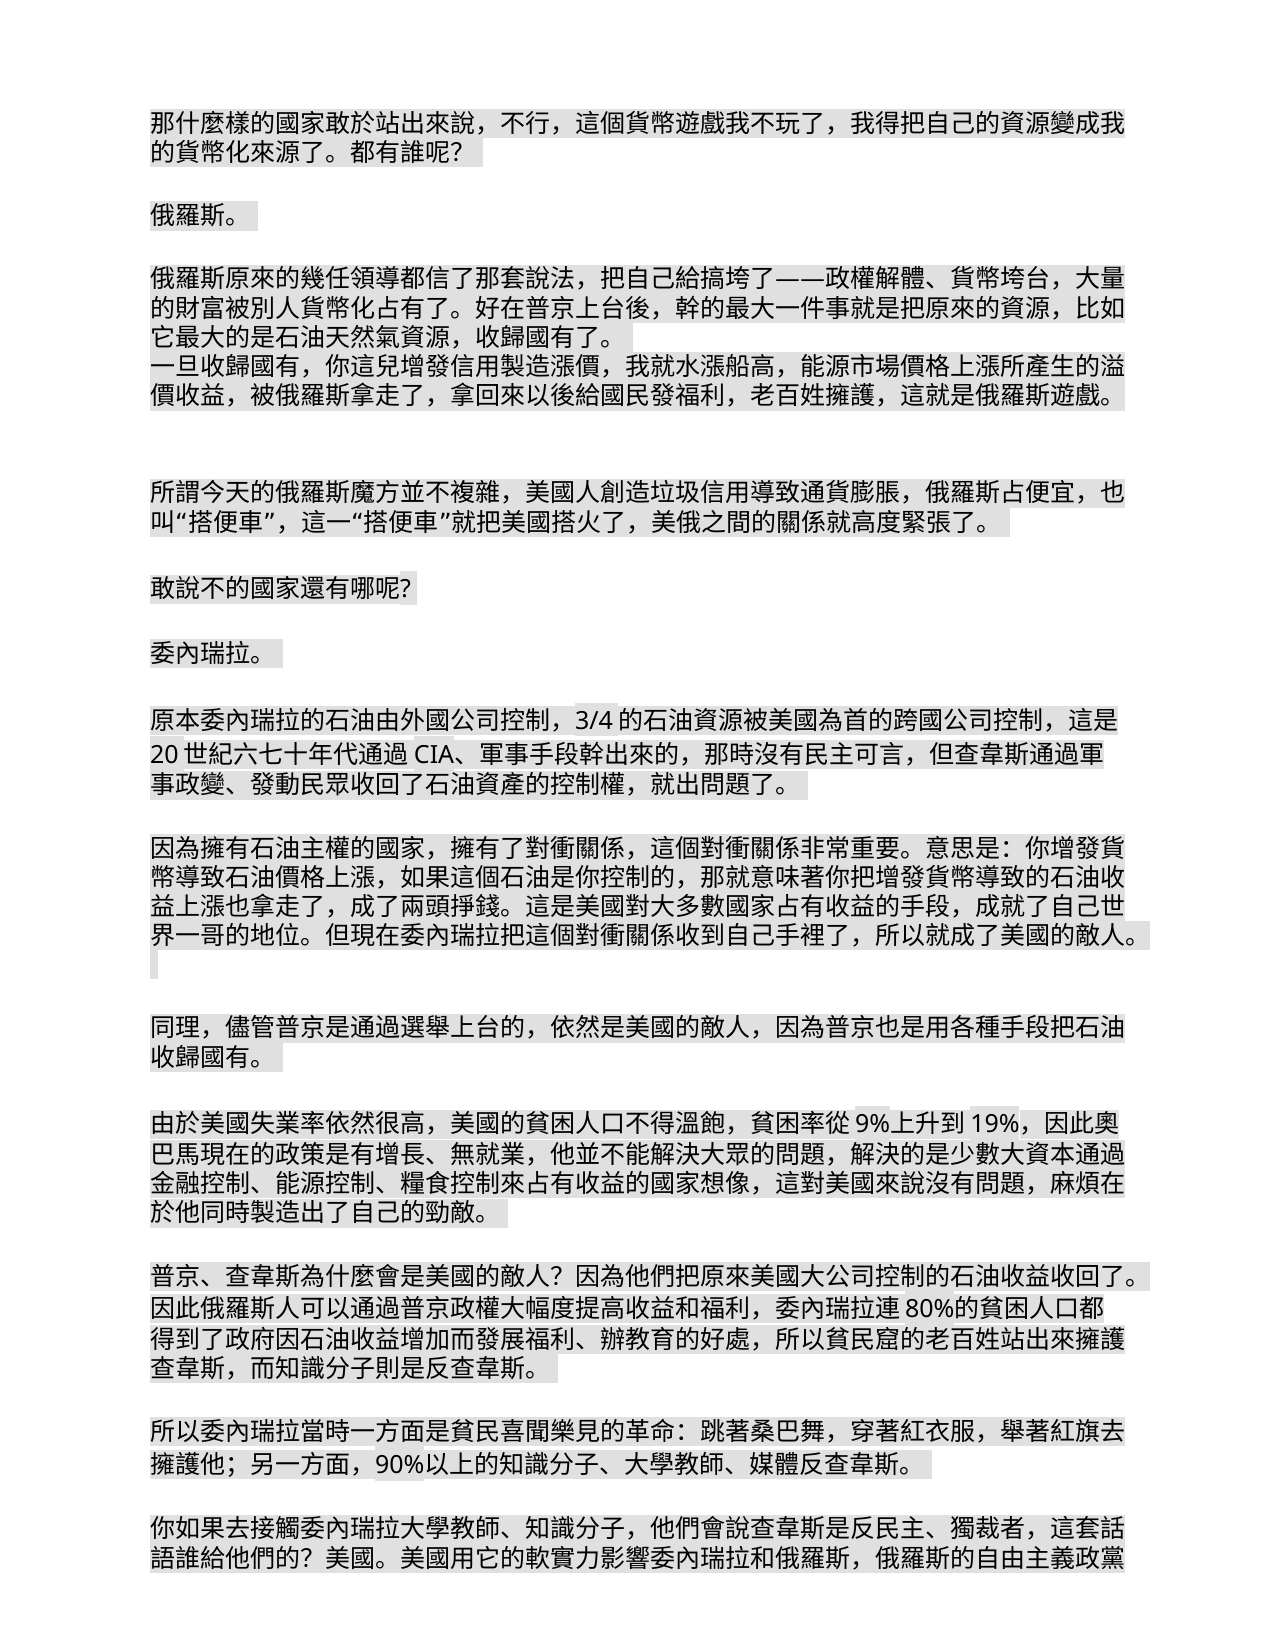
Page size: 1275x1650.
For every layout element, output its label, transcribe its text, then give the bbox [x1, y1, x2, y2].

text 謝謝蔡亦鸣介紹了溫鐵軍，稍做了點評價功課和閱讀，覺得溫鐵君教授的核心論述：成本轉嫁，確實有其見地。但農業相關論述就可能殊途了。 ---- 美國為什麼一定要搞垮中國、俄羅斯、甚至歐洲？ http://m.cwzg.cn/theory/201609/31208.html?page=full 溫鐵軍 2016-09-25 中國正好20世紀90年代初期進入到了高速度貨幣化，儘管後來我們遭遇到了更為嚴重的債務危機，為什麼過得去？就是因為在高速度貨幣化的過程中產生了巨量的所謂貨幣化制度收益。這個制度收益又因為我們的貨幣市場不開放，使得中國幾乎全額占有了自主貨幣化的制度收益，這就是人民幣在20世紀90年代的歷史貢獻。 美元依靠什麼稱霸世界？ 在金本位時代，黃金本身就具有貨幣信用。 那“去金本位”以後呢？ 我們都知道，世界在1944年去金本位了。取而代之的是布雷頓森林體系，而所謂的布雷頓森林體系不外乎是美國承諾用黃金作為儲備，其他國家可以隨時用美元兌換黃金，於是，其他國家就都放棄金本位了。 為什麼那麼多國家就乖乖地去金本位轉而推崇美元呢？ 戰爭打的。 二戰期間，每一個國家都要用自己的貴金屬去換軍火，換來換去還有貴金屬儲備嗎？都沒了怎麼辦？只有那個大軍火生產商，向整個戰爭提供軍事裝備的美國才賺的盆滿缽滿的，全世界70%的黃金儲備在美國人手裡。因此，美國向西方世界承諾可以隨時兌換。1944年就意味著全世界放棄黃金儲備唯美國一家承諾。 但是，1971年美國也撕毀布雷頓體系協定，於是，世界徹底告別了金本位時代。 那請問貨幣的信用來源是什麼？ 政治強權。 美聯儲大家都知道是個私人銀行的聯合部門，它並不是政府部門。而中國人民銀行是國家確立的發行貨幣單位，是政府的一個部委。不管是什麼，總之是背後一定有一個強大的政治強權，發行的貨幣才有信用。 全世界都知道美元幣值被嚴重高估，然而為什麼世界60%以上的外匯儲備卻都是美元？當然，一般的政治家、經濟家都會告訴你，因為大家對美元有信心。是嗎？如果是，為什麼？因為世界上所有的政治家都相信美國擁有強大的軍事實力，軍事開支占全球軍事開支的一半左右，所以不能垮。 我們不妨拿歐元做個對比。 現在很多人說歐元要解體，為什麼?是因為歐元區沒有強大的軍事實力。眾所周知，北約(NATO)是美國控制的。歐洲人曾經想搞歐洲軍團，遭到美國人反對，就沒搞起來。 由此，美國的貨幣無論怎麼濫發到泡沫化的地步，也能維持，所以大家相信美元不會垮，還是存美元保險。 為啥現在人民幣這麼硬?因為大家嚷嚷了半天，無論是中國崩潰論還是中國威脅論，中國仍然屹立不倒，只要中國維持現有的這套體制，它的幣值就是堅挺的，不斷升值。因此中國才能順暢的跟周邊國家，甚至是歐洲、非洲、拉丁美洲國家都開始簽訂貿易協定，和中國的貿易用人民幣結算，他們當然願意，因為人民幣的幣值在上升啊。 客觀來說，現在世界上這套政治強權就是今天各國貨幣信用的基礎，貨幣信用的大小多少，其背後是政治強權的大小作為基礎。 一旦這個關係說清楚了，我們就知道貨幣的信用基礎乃是一個國家的政治強權。不同國家叫什麼幣不重要，這個幣值的變化，除了經濟決定之外，還有很強的政治因素，在於國家的政權是否穩定，國家的政治強權是否足夠大。 你再去看看其他國家的貨幣，哪個不是？英國人不是得把女王的頭像印上？隨便換一首相行嗎？因為首相是走馬燈一樣地換，女王不換，她是一個長期穩定的政權像征。 印度換了多少總理，哪怕不同政黨都輪流上來，對不起，還得用甘地的頭像來當印度盧比的大頭像，印度人都認他是開國元勛。歷屆政府領導人不斷換，但大家公認只有一個開國元勛，他是政治權威啊。 這樣看就明白了，美國每年軍費開支占全球差不多一半，美元就值錢，就有全球儲備硬通貨的信用，誰也不敢說美元明天就垮。所以，過去人民幣就緊盯美元，沒有辦法，因為美國的政治強權，龐大的軍事開支維持什麼呢？不就是美元幣權嘛。 美國式經濟奇跡 從1997年東亞金融風暴發生以後，世界上接連發生拉丁美洲金融災難、俄羅斯金融災難，一個接一個的，最後終於發生了華爾街金融災難，發生在西班牙、希腊及歐洲各國銀行的災難等。 這些金融危機爆發的症結在哪兒? 在於金融化要求以一國政治強權賦權於金融體系所形成的貨幣信用，來貨幣化他國的資源性資產，這叫做金融全球化。 而美國正是利用了金融全球化來向全球轉嫁危機，獲取收益的。以我們中國來說，我們是世界上最大的發展中國家，我們在自由貿易理念之下向發達國家輸出一般商品，比我們落後的國家就在輸出原材料，在80年代以前的時候我們也是原材料、農產品等輸出國，甚至到1993年以前我們還大量出口過石油，當時是典型的原材料輸出國。 現在進步到了一般商品輸出國家，輸出一般商品了。好了，我們大量的向發達國家輸出，就導致了以前很長一段時間內歐洲、美國強調中國是在傾銷，因為他們出現了嚴重的經常項目逆差，他們大量進口嘛，我們萬噸輪萬噸輪的往美國輸送貨物，回來都是空空的，他們就逆差，我們就順差了。 同時，在歐美主導的金融服務理念之下呢，我們把賺到的順差用外匯再投資，現在已經有1萬多億美元的外匯投到了美國，於是推高了美國的資本市場，中國現在已經是美國最大的投資國之一，我們相當於是幫助美國發展了資本經濟，這樣它的資本市場發展到什麼程度了呢? 美國以金融為中心的服務貿易可以占到GDP的85%以上，世界上只有一個國家和一個地區可以達到這種程度，一個國家就是美國，一個地區就是香港，香港的金融服務業可以占到GDP的82%。 美國可以靠樓市、股市、期市、債市......可以靠所有這些虛擬經濟來維持高增長，你的所有的成集裝箱的鞋子、衣服、帽子、皮帶等等給他送去了，他給你什麼呢? 一張紙。 這張紙的真實成本是多少呢? 一百美元的一張紙，真實成本只有4美分，99.96美元都可以作為實質收益。 這樣我們就明白了全球化為什麼是美國最積極，一定要求其他國家跟它一起全球化。因為資本全球化是全球化的一個方面，資本特別是金融資本就可以生錢，造錢就得讓錢得到收益，怎麼得到收益呢?這樣就是你們生產產品，我造錢，你們生產食品、電視、洗衣機、衣服等等，用你們的資源、污染你們的環境，把你們勞動力的健康給損壞了，都轉嫁到我的收益上。 於是發展中國家之間就產生了低價勞動力和競爭條件下的失業，就是過度競爭的結果最後降到底，甚至打破底，然後導致發展中國家動亂頻繁。大家都知道全世界有60多億人口，勞動力是絕對過剩的，只有發達國家能消費，發展中國家消費水平很低，不是60多億都能消費，只有20%能消費的情況下，生產是過剩的，過剩就得競爭，競爭就會壓低工價，工價壓低了勞動者就會鬧事，社會動亂就會發生，所以發展中國家的動亂根源在於這種不平等的交換關係。 好了，發展中國家接著就把自己的資源、環境都給破壞了，無論生產什麼，你得用水吧，得用煤吧，蓋工廠得占地吧，過分使用水、礦物質等資源不可再生，資源環境破壞，不可持續，生態災害等等就都來了。 所以為什麼今天發展中國家有這麼嚴重的問題，又是人權問題，又是生態問題，又是這個那個的，為什麼？是因為世界是“二八開”——20%的人享受80%人的生產，當然是用“買”的方式。所以客觀上就是這樣一種交換，今天的全球化在帶來發展和便利的同時，其實也隱含著這種深層次的矛盾，發展中國家如果不加入資本全球化你就要喪失競爭力，這個框架不被打破，就是這樣一種結果。 現在歐美發達國家享受著低物價，購買最便宜的東西，我是跑過美國十多趟的人，幾乎每年都去，美國的超市裡連拿低保的窮人都可以用購物車不斷的往外推毛巾、被單、鞋子、衣服等等，現在一個美國人一年平均可以消費7件中國產的襯衣、12件中國產的鞋子，不要以為這是中國特有的問題，其實現在世界上所有的發展中國家，只要人口超過1個億，都有資源短缺、環境污染等等問題。 這樣美國就通過美元把發展中的成本轉嫁到了發展中國家，創造了美國的經濟奇跡，美國的貿易赤字與經濟增長率成正比。 那美元大量增發流到哪裡去了呢? 除了我們持有的美元儲備，其他60%以上流到了世界原材料、能源、食品、糧食市場。 於是糧食價格大起大落，原材料價格大起大落，石油價格大起大落，每一個“起”都意味著有大量貨幣進去，每一個“落”就如同它變成了一個貨幣垃圾消納場。 一“落”，消納掉了幾千億、上萬億美元的貨幣符號，因為它本來就不是實質性財富，只是一個被政府強權創造出來的信用，只是個符號，這個符號可高可低，可多可少。每一次大規模的下滑，就替政府消納掉了一部分大規模創造出來的增量的信用。 這個虛擬的資本此消彼長的游戲，美國人玩得非常之精妙，根本不用派兵打你，只要你們大規模進口能源，那我制造一次能源高通脹，你就出現嚴重的國內高通脹。隨之，一般低利率的製造業就垮掉，就大量失業，就上街，你的政權就不穩定，連帶貨幣體系不穩定，弄不好甚至把你玩完。然後我的貨幣進來了，把你剩下的資源性資產、生產性資產，一股腦的給貨幣化了。其中，貨幣化收益我拿走了。你怎麼在災難之中痛苦掙扎，那是你的事。 因此美國就成功轉嫁了成本，於是就出現了像中國這樣的製造業國家，因為要大量進口原材料，PPI價格就會上漲，然後是CPI上漲。所以中國現在的一個大問題，就是進口通脹。 我們自己作為經濟研究的學者進行測算，發現中國現在的CPI指數中，有超過一半以上的因素來自於進口。今天世界上很多人在進行討論，但如果沒有對這個基本關係的了解，很難將其認識清楚。 背後捅了美元一刀的“非民主國家”們 在今天這個世界，被美國這種貨幣遊戲玩掉的國家比比皆是，北非就是這麼被玩掉的。 那什麼樣的國家敢於站出來說，不行，這個貨幣遊戲我不玩了，我得把自己的資源變成我的貨幣化來源了。都有誰呢？ 俄羅斯。 俄羅斯原來的幾任領導都信了那套說法，把自己給搞垮了——政權解體、貨幣垮台，大量的財富被別人貨幣化占有了。好在普京上台後，幹的最大一件事就是把原來的資源，比如它最大的是石油天然氣資源，收歸國有了。 一旦收歸國有，你這兒增發信用製造漲價，我就水漲船高，能源市場價格上漲所產生的溢價收益，被俄羅斯拿走了，拿回來以後給國民發福利，老百姓擁護，這就是俄羅斯遊戲。 所謂今天的俄羅斯魔方並不複雜，美國人創造垃圾信用導致通貨膨脹，俄羅斯占便宜，也叫“搭便車”，這一“搭便車”就把美國搭火了，美俄之間的關係就高度緊張了。 敢說不的國家還有哪呢? 委內瑞拉。 原本委內瑞拉的石油由外國公司控制，3/4的石油資源被美國為首的跨國公司控制，這是20世紀六七十年代通過CIA、軍事手段幹出來的，那時沒有民主可言，但查韋斯通過軍事政變、發動民眾收回了石油資產的控制權，就出問題了。 因為擁有石油主權的國家，擁有了對衝關係，這個對衝關係非常重要。意思是：你增發貨幣導致石油價格上漲，如果這個石油是你控制的，那就意味著你把增發貨幣導致的石油收益上漲也拿走了，成了兩頭掙錢。這是美國對大多數國家占有收益的手段，成就了自己世界一哥的地位。但現在委內瑞拉把這個對衝關係收到自己手裡了，所以就成了美國的敵人。 同理，儘管普京是通過選舉上台的，依然是美國的敵人，因為普京也是用各種手段把石油收歸國有。 由於美國失業率依然很高，美國的貧困人口不得溫飽，貧困率從9%上升到19%，因此奧巴馬現在的政策是有增長、無就業，他並不能解決大眾的問題，解決的是少數大資本通過金融控制、能源控制、糧食控制來占有收益的國家想像，這對美國來說沒有問題，麻煩在於他同時製造出了自己的勁敵。 普京、查韋斯為什麼會是美國的敵人？因為他們把原來美國大公司控制的石油收益收回了。因此俄羅斯人可以通過普京政權大幅度提高收益和福利，委內瑞拉連80%的貧困人口都得到了政府因石油收益增加而發展福利、辦教育的好處，所以貧民窟的老百姓站出來擁護查韋斯，而知識分子則是反查韋斯。 所以委內瑞拉當時一方面是貧民喜聞樂見的革命：跳著桑巴舞，穿著紅衣服，舉著紅旗去擁護他；另一方面，90%以上的知識分子、大學教師、媒體反查韋斯。 你如果去接觸委內瑞拉大學教師、知識分子，他們會說查韋斯是反民主、獨裁者，這套話語誰給他們的？美國。美國用它的軟實力影響委內瑞拉和俄羅斯，俄羅斯的自由主義政黨也是這樣的，高呼自由主義口號，但是60%的俄羅斯大眾擁護的是把石油主權收歸國有、向大眾增加福利的普京。 普京和查韋斯還是用美元結算的，還不是美國最徹底的敵人;最徹底的敵人是曾經的薩達姆.侯賽因和金正恩。 為什麼呢？因為他們都拒絕用美元做出口結算。 歐元發行後薩達姆一看歐元的幣值比美元高，就不用美元用歐元來結算石油出口，於是美國人出兵打伊拉克。朝鮮為什麼沒被打呢？因為朝鮮當時對外貿易總量才30多億美元，很小，這伊拉克可是個石油輸出大國，它一年的貿易量是300多億。 世界資本市場上有誰敢拋200億美元立馬就會出現多米諾骨牌效應，你拋了，我就擔心了，你一拋200億美元，我就覺得美元可能會掉一兩個點，我趕快拋，我不拋就虧了，因為大家手裡都有過剩美元。 所以如果當時伊拉克真實現300多億的外匯用歐元結算，不用美元了，就意味著拋了300多億美元，那這個世界資本市場上會出現什麼現象呢？美元就會如多米諾骨牌一樣應聲倒塌，我們有的人當時說是石油戰爭，石油戰爭其實還是低層次的，其實打的是保美元的戰爭。 這次還是美元的勝利，你看當時的報導，美軍坦克開到伊拉克大街上的時候沒有遇到抵抗，美國用特有的方式，把伊拉克最高級別的指揮官用3800萬美元買下來了，所以軍隊指揮官命令軍隊不抵抗，美軍就進去了，而邊邊緣緣沒有接到指揮官命令的軍隊還打一打，接到命令的首都軍隊主力就徹底靠邊了。 其實很簡單，只是告訴你，你在瑞士的銀行裡有3800萬美元，你可以永遠避免受到任何起訴，你的家人全部都可以平安，都上美國吧，便宜不便宜啊？便宜，就給你一個數，現在都叫電子貨幣嘛，都不用印出來，不用裝成箱子提著一箱子錢，那是演電影，真正買你不用演電影，就告訴你在瑞士銀行裡有一數就夠了，你聽話這數就是你的，你不聽話這數就沒了，所以不就是這樣嘛。 若從這個角度看，利比亞的卡扎菲更過分，連歐元都不用了，要用黃金，於是歐洲人出兵把他端掉了。你連對衝貨幣增發都拒絕，就意味著當我作為歐元區國家增發歐元支撐歐洲共同基金來解救我的財政困難時，你連我的這個能力都要毀掉，你卡扎菲一定是惡魔，於是就只能死。歐洲人出兵，美國人樂得說這是你們歐洲人的事，我就不出兵，所以幹掉卡扎菲的是歐洲人。 國內媒體很少介紹的是，卡扎菲通過軍事政變上台，強力把利比亞的石油資源都收歸國有，用石油收益來支付社會開支，因此國民高福利，全利比亞沒有一個街頭流浪漢，教育、醫療、養老全部免費，福利程度比歐洲各國還要高。 如果拿社會發展指數來衡量，它有全世界最高的社會發展指數。幹掉卡扎菲有其他借口，但這是最主要的原因。只要石油收歸國有，你就有對衝能力了，國家不再是個想像，因為經濟主權中的石油主權在你這兒。 伊朗也是其中之一，因為宗教革命使伊朗的世俗政權把石油收歸國有。 幹掉伊拉克薩達姆的是美國軍隊，它的石油主權被美國人占有，幹掉卡扎菲的是歐洲軍隊，先開始動手的是法國，所以法國占有利比亞34%的石油主權，剩下的2/3歸了其他的戰勝國。 這就是再殖民化，根本不意味著什麼正義，只是重新控制別國的石油資源。所以西方人高呼著，這根本就是石油戰爭，而不是什麼人道主義。我不會去爭辯，只是提供一點信息有助於豐富你的理解，我並不堅持，因為這些信息在媒體上根本看不到。不會有人告訴你，這個世界上發生的經濟關係是這種對衝關係。 歐美雖然有時候出於共同的利益聯手打壓一些國家，但是歐美之間也會因為幣權戰略而相互鬥爭，別的不說，1999年出了一大麻煩——歐元問世。 歐洲人聰明啊，因為美國人就是歐洲人生出來的。眼看著美國人靠印出點綠紙就能過好日子，歐洲人覺得甭兒子這麼干，我早就會啊，大家都知道玩金融玩得最早的就是16世紀的荷蘭，接著是17世紀的英國，連蘇格蘭，過去比較窮都會玩金融，蘇格蘭至今還是以金融為主，所以要說玩金融，歐洲人早就會，怎麼辦呢？ 這時候“歐元之父”蒙代爾就出了一個主意，你們可以建一歐盟，發行歐元，所以當時借著美國搞垮蘇聯的大好形勢，歐盟那些主要國家的貨幣像德國馬克，意大利里拉，法國法郎等等紛紛湧入東歐，去把它的經濟和資源都貨幣化了，就賺了一大筆，賺完了以後，大家說我們富了，於是就發行歐元，發行了以後由於歐洲的區內貿易大於區外貿易。 歐元是健康貨幣，其幣值剛開始比美元高百分之十幾，這就打擊了美元，歐洲又派代表團到處遊說其他國家調整幣種，你們的外匯儲備不能光是美元啊，你們得有歐元啊，你看我的歐元多強勁啊，所以大家就開始調整了。 買進歐元意味著什麼呢？拋出美元啊，你一拋美元，幣值就會掉下來，美國人還能維持這種經濟奇跡嗎？不能，所以怎麼著呢，發生了1999年的巴爾幹戰爭。一打就把歐元打下去了，你們以為打的是巴爾幹嗎？其實打的是歐元。 現在中國成為美國敵人的條件上升了，因為中國開始越來越多的與周邊國家簽訂雙邊協定，咱們不用美元了，我進口你的，你用我的貨幣。這個變化很大，也是在美國虛漲的龐大泡沫上捅了一下。 今天大家為什麼知道美元明明是幣值高估，甚至有人說高估了70%還願意儲存美元呢？原因就在這裡，這才是美國經濟奇跡的真諦。 至於是不是他說的民主等等那一套，大家願意信就信，反正那是你的事，我並不想干預，很多年輕朋友跟我辯論，我說咱不辯論，你一夜美國人都沒當過，夜夜做美國夢，連白天都夢，你說跟我辯論啥啊？我不辯論。你先去那些國家多跑幾趟，跑夠了咱再坐下來聊。 來自20世紀90年代的經驗與教訓 這個格局能改變嗎？目前來說還不能。 中國現在怎麼做呢？ 先別著急聽別人來忽悠你，別盲信這個理論，那個理論。 其實，如今中國已經有了條件作壁上觀，中國人完全沒必要自我矮化，先別著急把本幣開放、銀行開放、資本市場開放。中國人現在的實質性資產，高達百萬億規模，我們如果保持現在的狀態，可以用本國政治體制維持的貨幣信用體系來不斷的增發貨幣，我們叫Continue -monetization，繼續我們自己的貨幣化。我剛才其實把這個道理講清楚了，你們知道，貨幣是什麼？貨幣早就不是一般商品等價物了，靠交換來決定價值，早就不是了。 所以應該怎麼做？ 中國人的社會責任就是不要做“鴉噪狀”，別瞎吵吵，中國人應該做出的選擇是用自己的政權體系支撐著自己的貨幣信用來貨幣化自己的資產和資源。這樣，我們很快會經濟總量迅速擴張。 現在如果計算實質性資產，中國已經不是世界第四了(注：2005年數據)，第幾我不好說，說早了沒意思，你如果計算金融資產把泡沫那一塊加進來，中國第四，如果不加這一塊，就是開印刷機印紙啊，或者電腦裡存一個數這一塊，只計算發展中國家的實質經濟，中國第幾？所以別說，去做，幹你的活。唯一的要求就是，不要著急開放我上面說的那一塊，這一開，人家那個過剩的貨幣就進來了，過剩的貨幣你又相信不會垮，所以就會用他的，用他的你自己的就完了，為什麼這麼說呢？我給你舉一個例子，親身經歷的。 1991年蘇東解體，我當時在美國哥倫比亞大學，我講課的時候人家就挑戰，說我們已經把“鐵幕”搞垮了，剩下的就是你們中國，因為你們中國不過是個“竹幕”，意思是竹竿編的籬笆，我能把“鐵幕”搞垮，搞垮你們還不容易嗎?下一個就是你們中國，“Next must be China!”。 我非常憤怒，怎麼回答呢，北京話叫“沒門”，翻譯成英文叫“No way!”，但是沒有用啊，我沒弄明白，得去弄明白，於是就一個人去了歐洲，去了蘇東國家，一個人背著一個包走了7個蘇東國家，做了40天的蘇東考察，回來還挨了一處分。 我們黨組書記說，誰允許你擅自改變出國地點？那時候出國挺嚴的，需要審查什麼的，我到期沒回來，機關炸了鍋了，說這小子叛逃了，結果過了40天回來了，我當時寫了一篇像模像樣的考察報告交給黨組，這個文章叫《蘇東7國私有化的觀察與思考》，黨組開會說，看來真的考察去了，就逃過了處分。 當時去蘇東的一個重要感覺就是，覺得你自己是百萬富翁，拿著一百美元換來一堆票子，那票子上面很多“0”都數不過來，我們中國那時候票子還是1毛錢、5毛錢等等，那時候有10塊錢就覺得挺踏實，上街沒問題，所以當時在蘇東都不認識票子上面的一大堆零，坐汽車、住旅館都會拿出來問人家，你看收幾張。 其實深入了解就會明白，任何一個國家的貨幣信用源於什麼？源於政權的權威性。蘇東國家紛紛從政治體制改革入手，上了美國人的當，先是政權解體，隨後貨幣體系應聲倒塌，今天宣布易幟解體，明天貨幣一錢不值。 最後去俄羅斯，去的時候換的錢，回的時候換不回來，沒人跟你換，換成盧布還想換回美元？蘇聯沒解體之前，1個盧布換2.38個美元，解體後1個美元換4800個盧布，老百姓辛辛苦苦幹了一輩子，以為快要退休了可以安安穩穩生活，沒想到一夜之間還剩4、5個美元了。 好在後來俄羅斯全部國有化了以後，每個職工只要你在國有企事業單位工作滿5年以上可以得到國家無償給你提供的半公頃的園地，在城市郊區，孬好我還有塊地，那一家人能夠活得下來啊，再加上它後來的改革是把所有國有資產都折成了券分給老百姓，實在不行，老百姓賣一點國有資產券也能生活下來啊。 所以蘇東解體的時候我為什麼感覺很強烈，就是貨幣並不是什麼真實財富，它是一個虛擬的東西，從哪來的貨幣的價值呢？從政府的權力來的，政府倒台，你的銀行體系就應聲倒台，誰是硬通貨，誰就大占便宜。 為啥蘇聯老百姓後來那麼恨那個政府，一定要改朝換代，就是因為他們輸得太慘。整個國家的資源經濟、產業經濟、實體性財富被國外貨幣的湧入所“貨幣化”，外國金融資本占有了大量的托賓稅，就是被貨幣化的收益，這個巨大的制度收益被國外金融資本占有，本國在經濟上缺輸的一塌糊塗。 所以提醒一些激進的朋友，這事幹得幹不得，前車之鑒啊，包括我跟一些同齡的比較激進的朋友聊起來的時候，他們會說，既然轉軌有成本，那晚點來不如早點來，我說，轉軌成本不用你承擔，你一拍屁股走人了，承擔代價的可是老百姓。 至少前蘇聯整個經濟不進入貨幣化階段的歷史教訓，我們算是避免了。儘管蘇東國家的實體經濟產生的製造業產量是全世界第一，按工農業總產值來計算它肯定是第一的，但是對不起，如果按貨幣量計算交易過程的增加值，就是按GDP法計算，當然就不如西方。於是西方輿論這個軟實力就說蘇東的體制不行，但其實質性的問題只是沒有進入貨幣化。 中國恰恰是從1992年進入到了高速度貨幣化，GDP陡然大幅度增長，西方輿論也突然就從中國崩潰論變成中國威脅論了。 我們得益於什麼？恰恰得益於無形之中推進的是貨幣化加快，恰恰又配合了市場經濟改革。如果中國沒有規模化的貨幣投資這個所謂的龍頭要素來撬動其他要素進入所謂的市場經濟，光靠放開市場這個看不見的手，很難發揮作用。 中國在20世紀90年代的最重要教訓是，自主的貨幣化創造了高增長。 因為貨幣化如此短期加快，中國出現了一個重大的利益結構改變，崛起了與中央政府利益相關的金融資本集團。今天很多人批判國有經濟，反壟斷，包括批評國有銀行，其實無外乎是批評金融壟斷資本。 中國跟其他世界上的大國一樣，因為人口眾多，國家經濟總量大，對貨幣的需求也大，於是產生了幾大國有銀行占絕對比重的金融資本系統。這個大銀行系統占有了全國資金總量或信貸總量的70%，於是它變成了一個在中國乃至於在全世界都排在前列的大企業。這是客觀上造成的結果，不是主觀的，是客觀上中國進入了一個高速貨幣化進程而由原來的國有金融部門來運作大規模增發的貨幣。 當然，這個運作的過程，開始因為政府短期內就把全國各種各樣的資源性的要素和資產性的要素大都貨幣化了，這些資源和資產在哪兒呢？大多在地方。所以，早期的中國貨幣化是地方政府主導的。如果看整個20世紀90年代的地方政府，那真是“八仙過海，各顯神通”，每個地方政府都拼命地加快本地GDP的增長。 那個年代，我們叫做“中央承擔全部金融風險條件下的地方政府公司化競爭”。這個競爭過程中就有一批沿海的先富起來的地區，在此之前並不特別突出，但是在貨幣化的過程中，沿海的優勢就凸顯出來了。因為從20世紀50年代，特別是20世紀70年代以來，整個國家的工業布局大部分在沿海，就是實質性資產的主要聚集地。 當沿海地方政府把國家工業化形成的這部分實質資產貨幣化的時候，資本增量顯然比內地大得多。於是沿海按GDP統計就發展起來了，內地就跌下去了，出現了非常大的區域差別，同期，農民收入的低下尤為凸顯出來，因為農業屬於自然經濟，貨幣化程度很低。所以在20世紀90年代農民貨幣化低的時候，城鄉差別也就拉大了。 那好了，中國正好20世紀90年代初期進入到了高速度貨幣化，儘管後來我們遭遇到了更為嚴重的債務危機，為什麼過得去？就是因為在高速度貨幣化的過程中產生了巨量的所謂貨幣化制度收益。這個制度收益又因為我們的貨幣市場不開放，使得中國幾乎全額占有了自主貨幣化的制度收益，這就是人民幣在20世紀90年代的歷史貢獻。 [150, 75, 1125, 1573]
